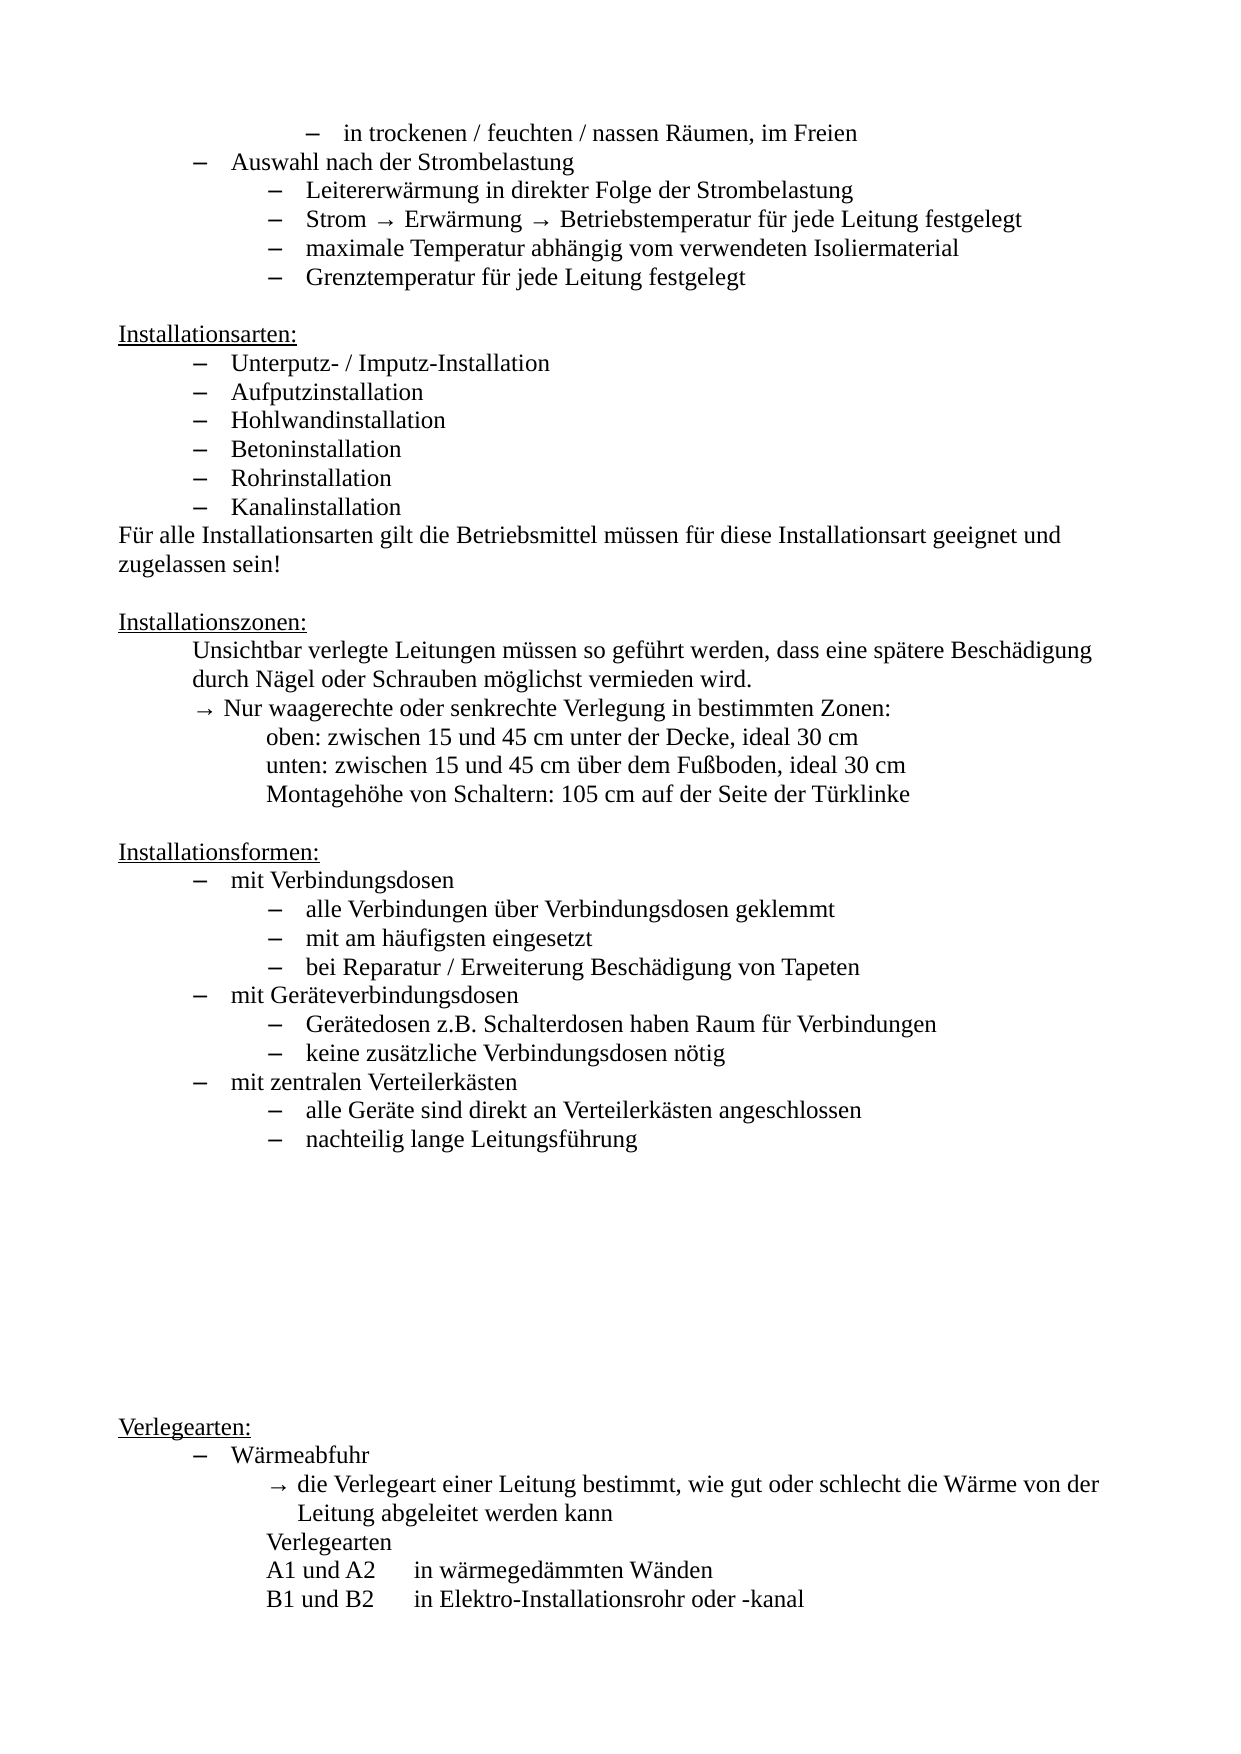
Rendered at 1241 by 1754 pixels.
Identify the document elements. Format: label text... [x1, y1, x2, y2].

text B1 und B2 in Elektro-Installationsrohr oder -kanal [118, 1584, 1122, 1613]
list alle Verbindungen über Verbindungsdosen geklemmt [268, 894, 1122, 923]
text Montagehöhe von Schaltern: 105 cm auf der Seite der Türklinke [118, 779, 1122, 808]
text oben: zwischen 15 und 45 cm unter der Decke, ideal 30 cm [118, 722, 1122, 751]
text Leitung abgeleitet werden kann [118, 1498, 1122, 1527]
text → Nur waagerechte oder senkrechte Verlegung in bestimmten Zonen: [118, 693, 1122, 722]
text Verlegearten [118, 1527, 1122, 1556]
list Wärmeabfuhr [193, 1441, 1122, 1469]
list in trockenen / feuchten / nassen Räumen, im Freien [306, 118, 1122, 147]
text → die Verlegeart einer Leitung bestimmt, wie gut oder schlecht die Wärme von der [118, 1469, 1122, 1498]
list maximale Temperatur abhängig vom verwendeten Isoliermaterial [268, 233, 1122, 262]
list Auswahl nach der Strombelastung [193, 147, 1122, 176]
list mit am häufigsten eingesetzt [268, 923, 1122, 952]
list Gerätedosen z.B. Schalterdosen haben Raum für Verbindungen [268, 1009, 1122, 1038]
text Verlegearten: [118, 1412, 1122, 1441]
text Installationszonen: [118, 607, 1122, 636]
text Unsichtbar verlegte Leitungen müssen so geführt werden, dass eine spätere Beschädigung durch Nägel oder Schrauben möglichst vermieden wird. [118, 636, 1122, 693]
list Unterputz- / Imputz-Installation [193, 348, 1122, 377]
list mit Verbindungsdosen [193, 866, 1122, 894]
list Rohrinstallation [193, 463, 1122, 492]
text A1 und A2 in wärmegedämmten Wänden [118, 1556, 1122, 1584]
text Für alle Installationsarten gilt die Betriebsmittel müssen für diese Installationsart geeignet und zugelassen sein! [118, 521, 1122, 578]
list Kanalinstallation [193, 492, 1122, 521]
list mit Geräteverbindungsdosen [193, 981, 1122, 1009]
list Aufputzinstallation [193, 377, 1122, 406]
list Strom → Erwärmung → Betriebstemperatur für jede Leitung festgelegt [268, 204, 1122, 233]
list Betoninstallation [193, 434, 1122, 463]
list Grenztemperatur für jede Leitung festgelegt [268, 262, 1122, 291]
list alle Geräte sind direkt an Verteilerkästen angeschlossen [268, 1096, 1122, 1124]
list nachteilig lange Leitungsführung [268, 1124, 1122, 1153]
text Installationsformen: [118, 837, 1122, 866]
list keine zusätzliche Verbindungsdosen nötig [268, 1038, 1122, 1067]
text unten: zwischen 15 und 45 cm über dem Fußboden, ideal 30 cm [118, 751, 1122, 779]
list mit zentralen Verteilerkästen [193, 1067, 1122, 1096]
list Hohlwandinstallation [193, 406, 1122, 434]
list Leitererwärmung in direkter Folge der Strombelastung [268, 176, 1122, 204]
list bei Reparatur / Erweiterung Beschädigung von Tapeten [268, 952, 1122, 981]
text Installationsarten: [118, 319, 1122, 348]
